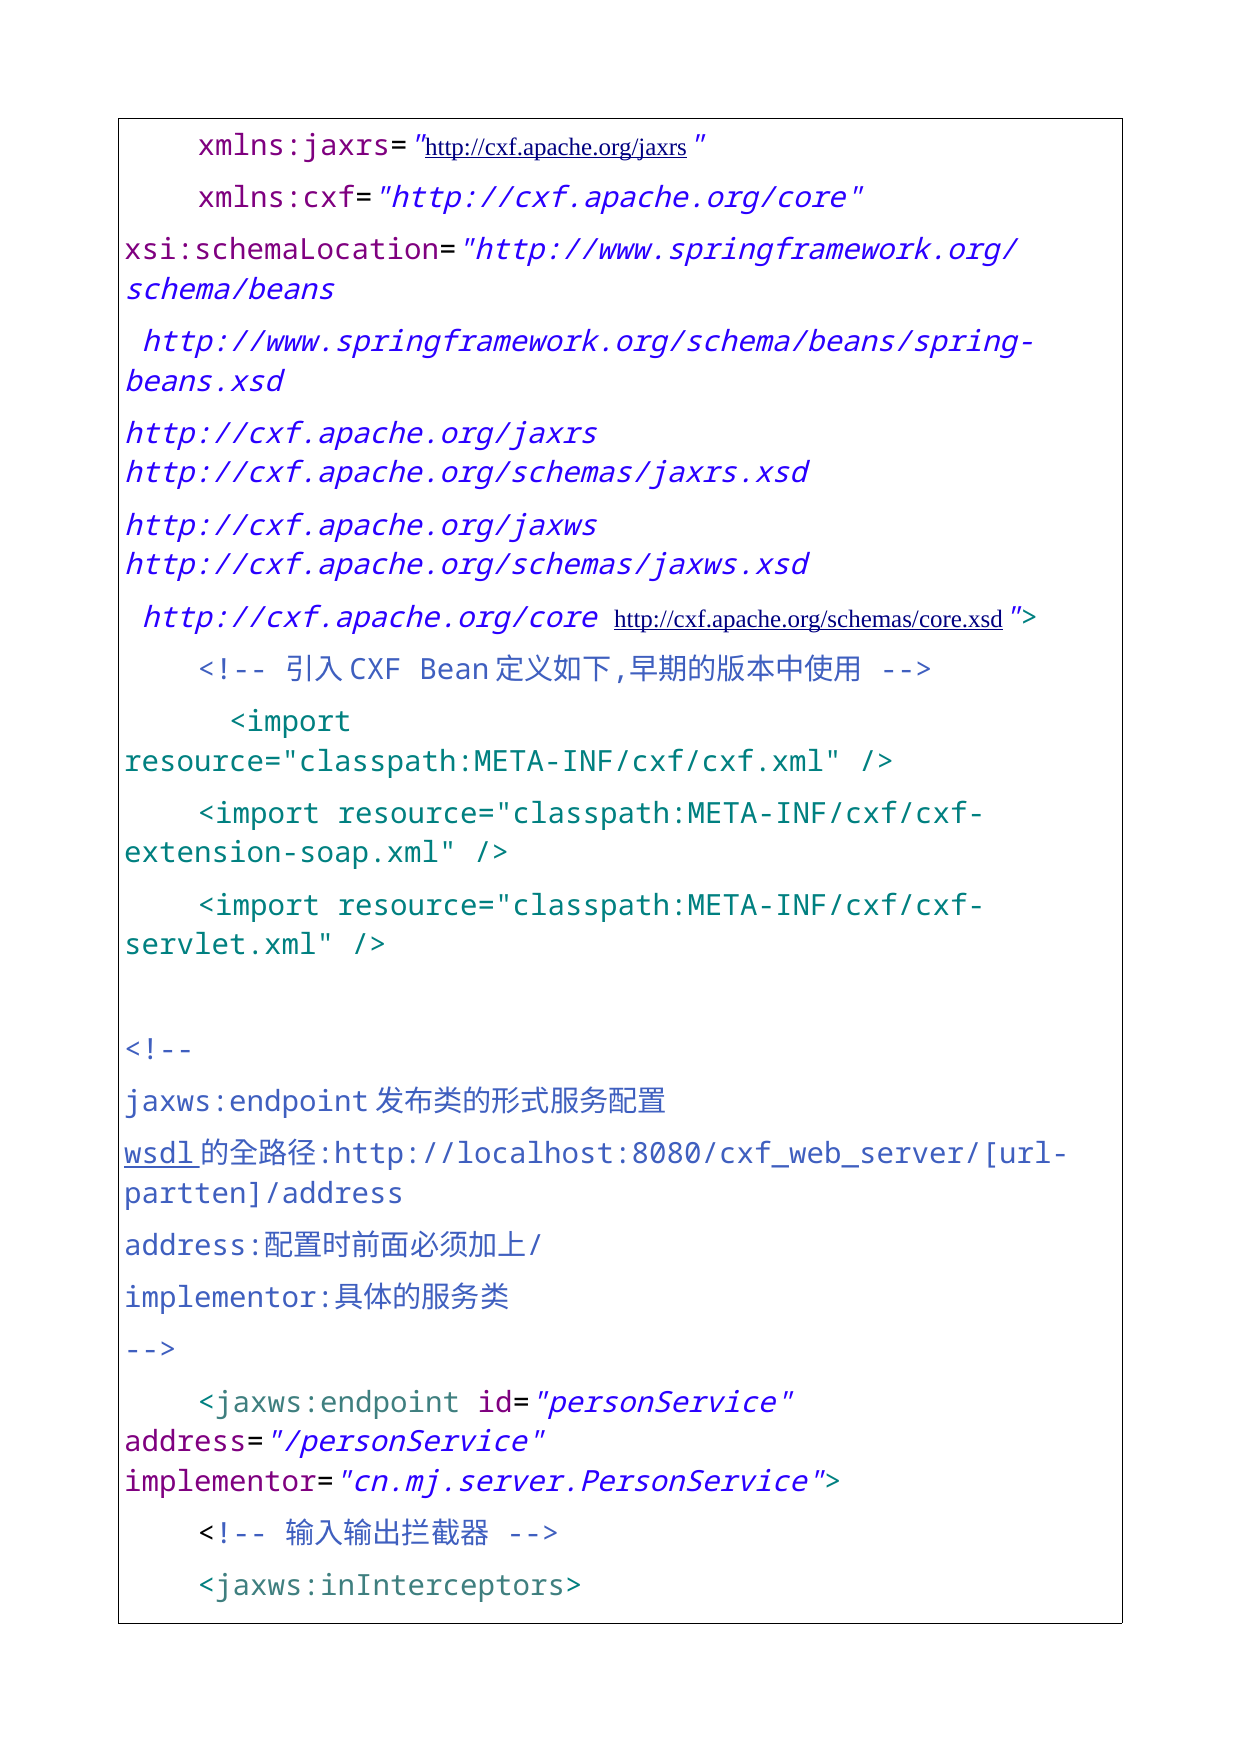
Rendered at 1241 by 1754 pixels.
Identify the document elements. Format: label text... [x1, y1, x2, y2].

table_header xmlns:jaxrs="http://cxf.apache.org/jaxrs" xmlns:cxf="http://cxf.apache.org/core" xsi:schemaLocation="http://www.springframework.org/schema/beans http://www.springframework.org/schema/beans/spring-beans.xsd http://cxf.apache.org/jaxrs http://cxf.apache.org/schemas/jaxrs.xsd http://cxf.apache.org/jaxws http://cxf.apache.org/schemas/jaxws.xsd http://cxf.apache.org/core http://cxf.apache.org/schemas/core.xsd"> <!-- 引入CXF Bean定义如下,早期的版本中使用 --> <import resource="classpath:META-INF/cxf/cxf.xml" /> <import resource="classpath:META-INF/cxf/cxf-extension-soap.xml" /> <import resource="classpath:META-INF/cxf/cxf-servlet.xml" /> <!-- jaxws:endpoint发布类的形式服务配置 wsdl的全路径:http://localhost:8080/cxf_web_server/[url-partten]/address address:配置时前面必须加上/ implementor:具体的服务类 --> <jaxws:endpoint id="personService" address="/personService" implementor="cn.mj.server.PersonService"> <!-- 输入输出拦截器 --> <jaxws:inInterceptors> [119, 119, 1122, 1622]
